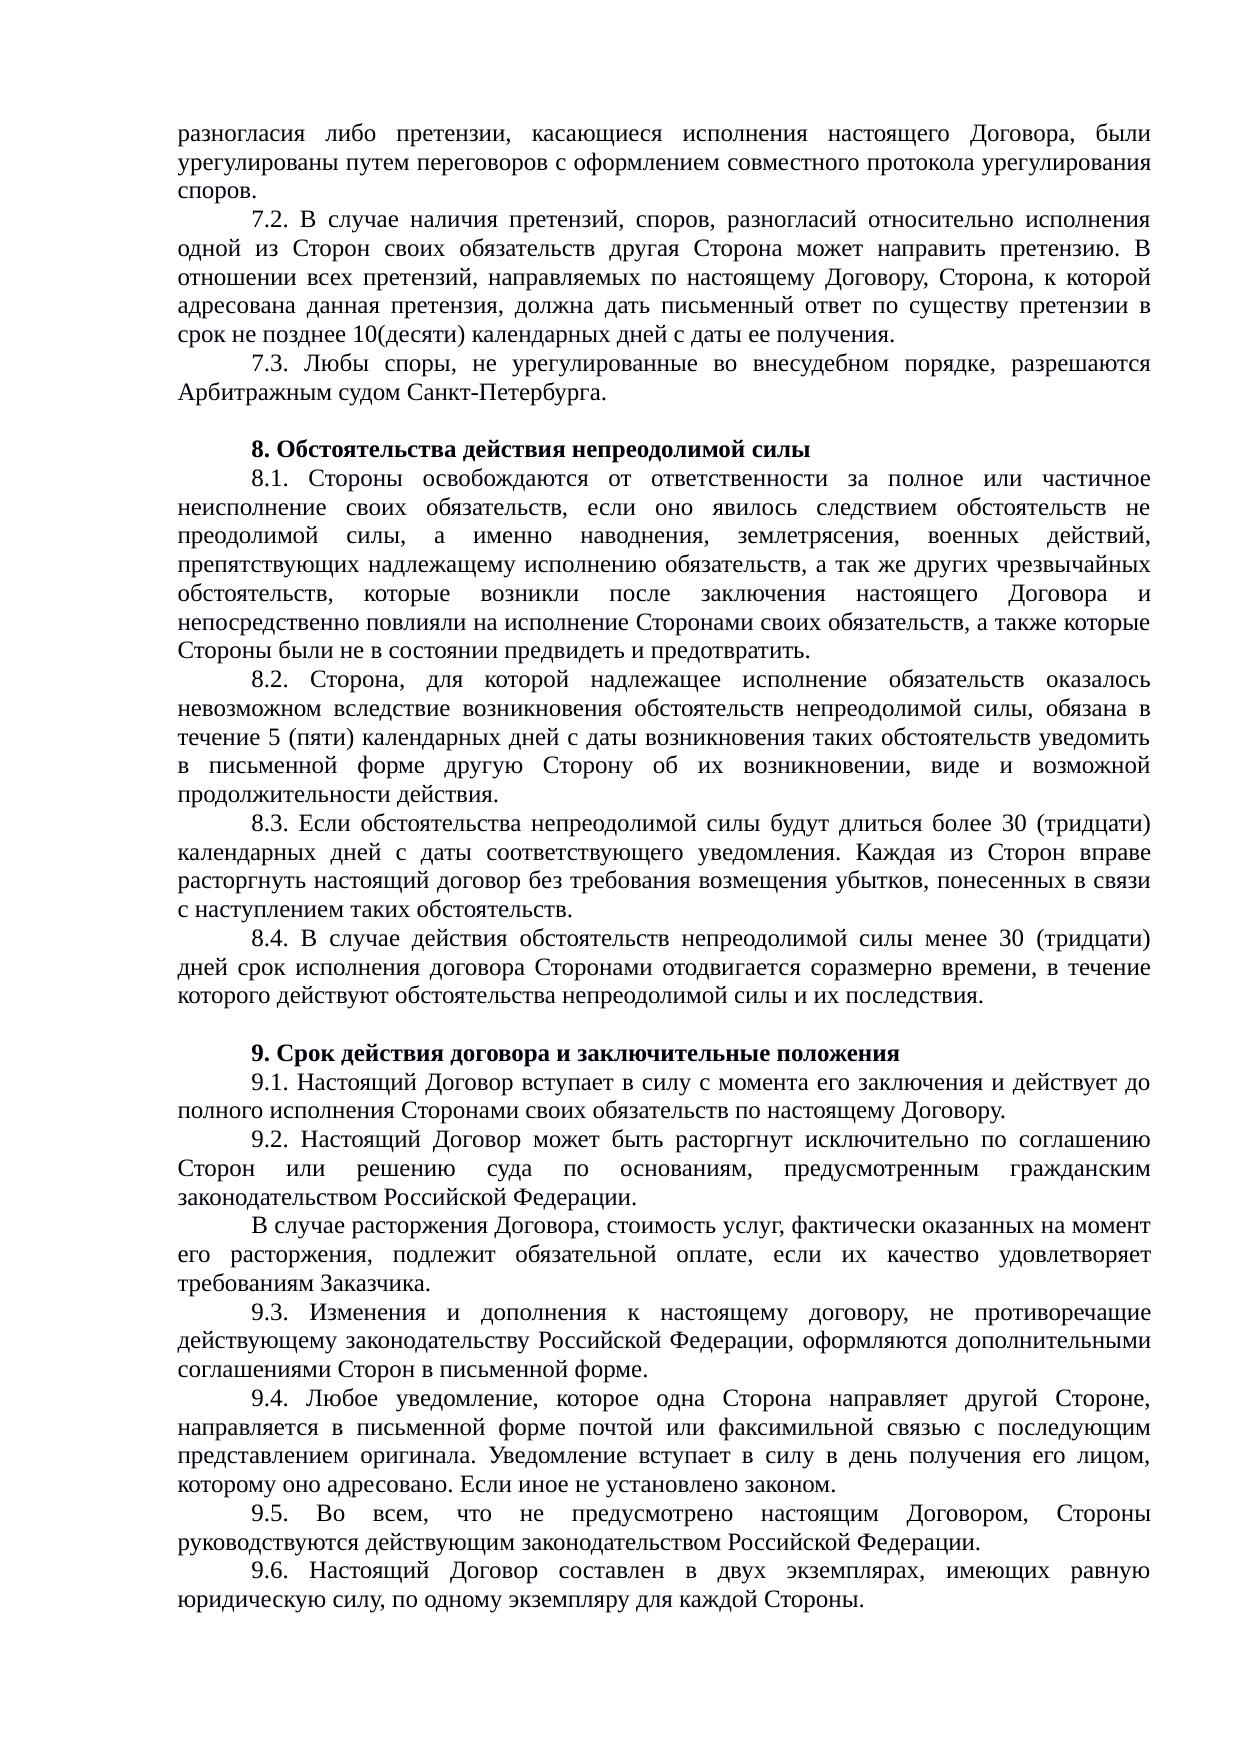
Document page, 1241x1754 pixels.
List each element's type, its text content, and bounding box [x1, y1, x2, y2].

text 8. Обстоятельства действия непреодолимой силы [177, 434, 1152, 463]
text 9.6. Настоящий Договор составлен в двух экземплярах, имеющих равную юридическую силу, по одному экземпляру для каждой Стороны. [177, 1556, 1152, 1613]
text 8.3. Если обстоятельства непреодолимой силы будут длиться более 30 (тридцати) календарных дней с даты соответствующего уведомления. Каждая из Сторон вправе расторгнуть настоящий договор без требования возмещения убытков, понесенных в связи с наступлением таких обстоятельств. [177, 808, 1152, 923]
text 7.2. В случае наличия претензий, споров, разногласий относительно исполнения одной из Сторон своих обязательств другая Сторона может направить претензию. В отношении всех претензий, направляемых по настоящему Договору, Сторона, к которой адресована данная претензия, должна дать письменный ответ по существу претензии в срок не позднее 10(десяти) календарных дней с даты ее получения. [177, 204, 1152, 348]
text 8.2. Сторона, для которой надлежащее исполнение обязательств оказалось невозможном вследствие возникновения обстоятельств непреодолимой силы, обязана в течение 5 (пяти) календарных дней с даты возникновения таких обстоятельств уведомить в письменной форме другую Сторону об их возникновении, виде и возможной продолжительности действия. [177, 664, 1152, 808]
text 9.5. Во всем, что не предусмотрено настоящим Договором, Стороны руководствуются действующим законодательством Российской Федерации. [177, 1498, 1152, 1556]
text 9.1. Настоящий Договор вступает в силу с момента его заключения и действует до полного исполнения Сторонами своих обязательств по настоящему Договору. [177, 1067, 1152, 1124]
text 8.4. В случае действия обстоятельств непреодолимой силы менее 30 (тридцати) дней срок исполнения договора Сторонами отодвигается соразмерно времени, в течение которого действуют обстоятельства непреодолимой силы и их последствия. [177, 923, 1152, 1009]
text 9.2. Настоящий Договор может быть расторгнут исключительно по соглашению Сторон или решению суда по основаниям, предусмотренным гражданским законодательством Российской Федерации. [177, 1124, 1152, 1211]
text 7.3. Любы споры, не урегулированные во внесудебном порядке, разрешаются Арбитражным судом Санкт-Петербурга. [177, 348, 1152, 406]
text 8.1. Стороны освобождаются от ответственности за полное или частичное неисполнение своих обязательств, если оно явилось следствием обстоятельств не преодолимой силы, а именно наводнения, землетрясения, военных действий, препятствующих надлежащему исполнению обязательств, а так же других чрезвычайных обстоятельств, которые возникли после заключения настоящего Договора и непосредственно повлияли на исполнение Сторонами своих обязательств, а также которые Стороны были не в состоянии предвидеть и предотвратить. [177, 463, 1152, 664]
text В случае расторжения Договора, стоимость услуг, фактически оказанных на момент его расторжения, подлежит обязательной оплате, если их качество удовлетворяет требованиям Заказчика. [177, 1211, 1152, 1297]
text 9. Срок действия договора и заключительные положения [177, 1038, 1152, 1067]
text разногласия либо претензии, касающиеся исполнения настоящего Договора, были урегулированы путем переговоров с оформлением совместного протокола урегулирования споров. [177, 118, 1152, 204]
text 9.4. Любое уведомление, которое одна Сторона направляет другой Стороне, направляется в письменной форме почтой или факсимильной связью с последующим представлением оригинала. Уведомление вступает в силу в день получения его лицом, которому оно адресовано. Если иное не установлено законом. [177, 1383, 1152, 1498]
text 9.3. Изменения и дополнения к настоящему договору, не противоречащие действующему законодательству Российской Федерации, оформляются дополнительными соглашениями Сторон в письменной форме. [177, 1297, 1152, 1383]
